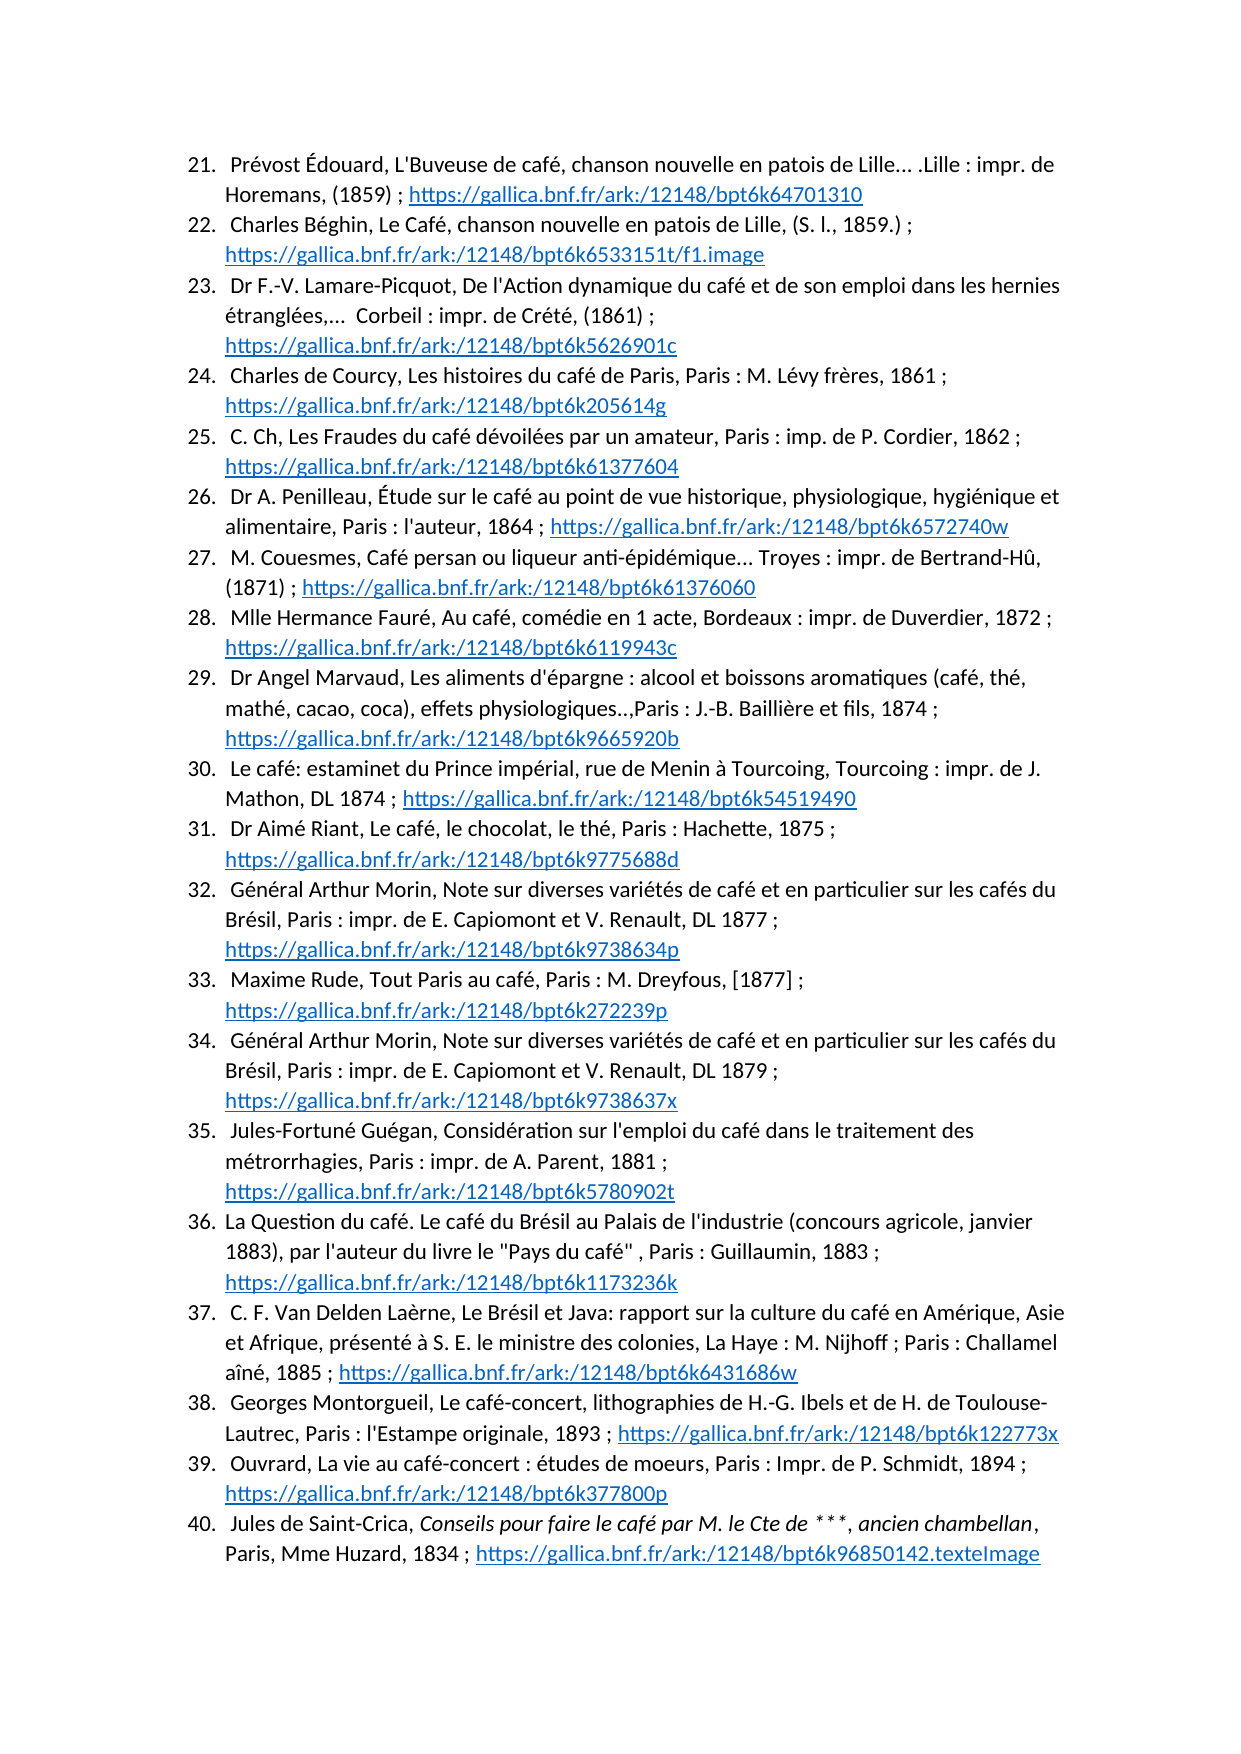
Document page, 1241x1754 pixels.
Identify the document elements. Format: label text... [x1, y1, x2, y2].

list Dr Angel Marvaud, Les aliments d'épargne : alcool et boissons aromatiques (café, thé, mathé, cacao, coca), effets physiologiques..,Paris : J.-B. Baillière et fils, 1874 ; https://gallica.bnf.fr/ark:/12148/bpt6k9665920b [187, 663, 1090, 752]
list M. Couesmes, Café persan ou liqueur anti-épidémique... Troyes : impr. de Bertrand-Hû, (1871) ; https://gallica.bnf.fr/ark:/12148/bpt6k61376060 [187, 543, 1090, 601]
list Dr F.-V. Lamare-Picquot, De l'Action dynamique du café et de son emploi dans les hernies étranglées,... Corbeil : impr. de Crété, (1861) ; https://gallica.bnf.fr/ark:/12148/bpt6k5626901c [187, 271, 1090, 359]
list C. Ch, Les Fraudes du café dévoilées par un amateur, Paris : imp. de P. Cordier, 1862 ; https://gallica.bnf.fr/ark:/12148/bpt6k61377604 [187, 422, 1090, 480]
list Georges Montorgueil, Le café-concert, lithographies de H.-G. Ibels et de H. de Toulouse-Lautrec, Paris : l'Estampe originale, 1893 ; https://gallica.bnf.fr/ark:/12148/bpt6k122773x [187, 1388, 1090, 1447]
list Ouvrard, La vie au café-concert : études de moeurs, Paris : Impr. de P. Schmidt, 1894 ; https://gallica.bnf.fr/ark:/12148/bpt6k377800p [187, 1449, 1090, 1507]
list Général Arthur Morin, Note sur diverses variétés de café et en particulier sur les cafés du Brésil, Paris : impr. de E. Capiomont et V. Renault, DL 1877 ; https://gallica.bnf.fr/ark:/12148/bpt6k9738634p [187, 875, 1090, 963]
list Maxime Rude, Tout Paris au café, Paris : M. Dreyfous, [1877] ; https://gallica.bnf.fr/ark:/12148/bpt6k272239p [187, 966, 1090, 1024]
list Général Arthur Morin, Note sur diverses variétés de café et en particulier sur les cafés du Brésil, Paris : impr. de E. Capiomont et V. Renault, DL 1879 ; https://gallica.bnf.fr/ark:/12148/bpt6k9738637x [187, 1026, 1090, 1114]
list Le café: estaminet du Prince impérial, rue de Menin à Tourcoing, Tourcoing : impr. de J. Mathon, DL 1874 ; https://gallica.bnf.fr/ark:/12148/bpt6k54519490 [187, 754, 1090, 812]
list Charles de Courcy, Les histoires du café de Paris, Paris : M. Lévy frères, 1861 ; https://gallica.bnf.fr/ark:/12148/bpt6k205614g [187, 361, 1090, 420]
list Charles Béghin, Le Café, chanson nouvelle en patois de Lille, (S. l., 1859.) ; https://gallica.bnf.fr/ark:/12148/bpt6k6533151t/f1.image [187, 210, 1090, 269]
list Dr A. Penilleau, Étude sur le café au point de vue historique, physiologique, hygiénique et alimentaire, Paris : l'auteur, 1864 ; https://gallica.bnf.fr/ark:/12148/bpt6k6572740w [187, 482, 1090, 541]
list Prévost Édouard, L'Buveuse de café, chanson nouvelle en patois de Lille... .Lille : impr. de Horemans, (1859) ; https://gallica.bnf.fr/ark:/12148/bpt6k64701310 [187, 150, 1090, 208]
list Dr Aimé Riant, Le café, le chocolat, le thé, Paris : Hachette, 1875 ; https://gallica.bnf.fr/ark:/12148/bpt6k9775688d [187, 814, 1090, 873]
list Mlle Hermance Fauré, Au café, comédie en 1 acte, Bordeaux : impr. de Duverdier, 1872 ; https://gallica.bnf.fr/ark:/12148/bpt6k6119943c [187, 603, 1090, 661]
list C. F. Van Delden Laèrne, Le Brésil et Java: rapport sur la culture du café en Amérique, Asie et Afrique, présenté à S. E. le ministre des colonies, La Haye : M. Nijhoff ; Paris : Challamel aîné, 1885 ; https://gallica.bnf.fr/ark:/12148/bpt6k6431686w [187, 1298, 1090, 1386]
list Jules de Saint-Crica, Conseils pour faire le café par M. le Cte de ***, ancien chambellan, Paris, Mme Huzard, 1834 ; https://gallica.bnf.fr/ark:/12148/bpt6k96850142.texteImage [187, 1509, 1090, 1568]
list La Question du café. Le café du Brésil au Palais de l'industrie (concours agricole, janvier 1883), par l'auteur du livre le "Pays du café" , Paris : Guillaumin, 1883 ; https://gallica.bnf.fr/ark:/12148/bpt6k1173236k [187, 1207, 1090, 1296]
list Jules-Fortuné Guégan, Considération sur l'emploi du café dans le traitement des métrorrhagies, Paris : impr. de A. Parent, 1881 ; https://gallica.bnf.fr/ark:/12148/bpt6k5780902t [187, 1117, 1090, 1205]
